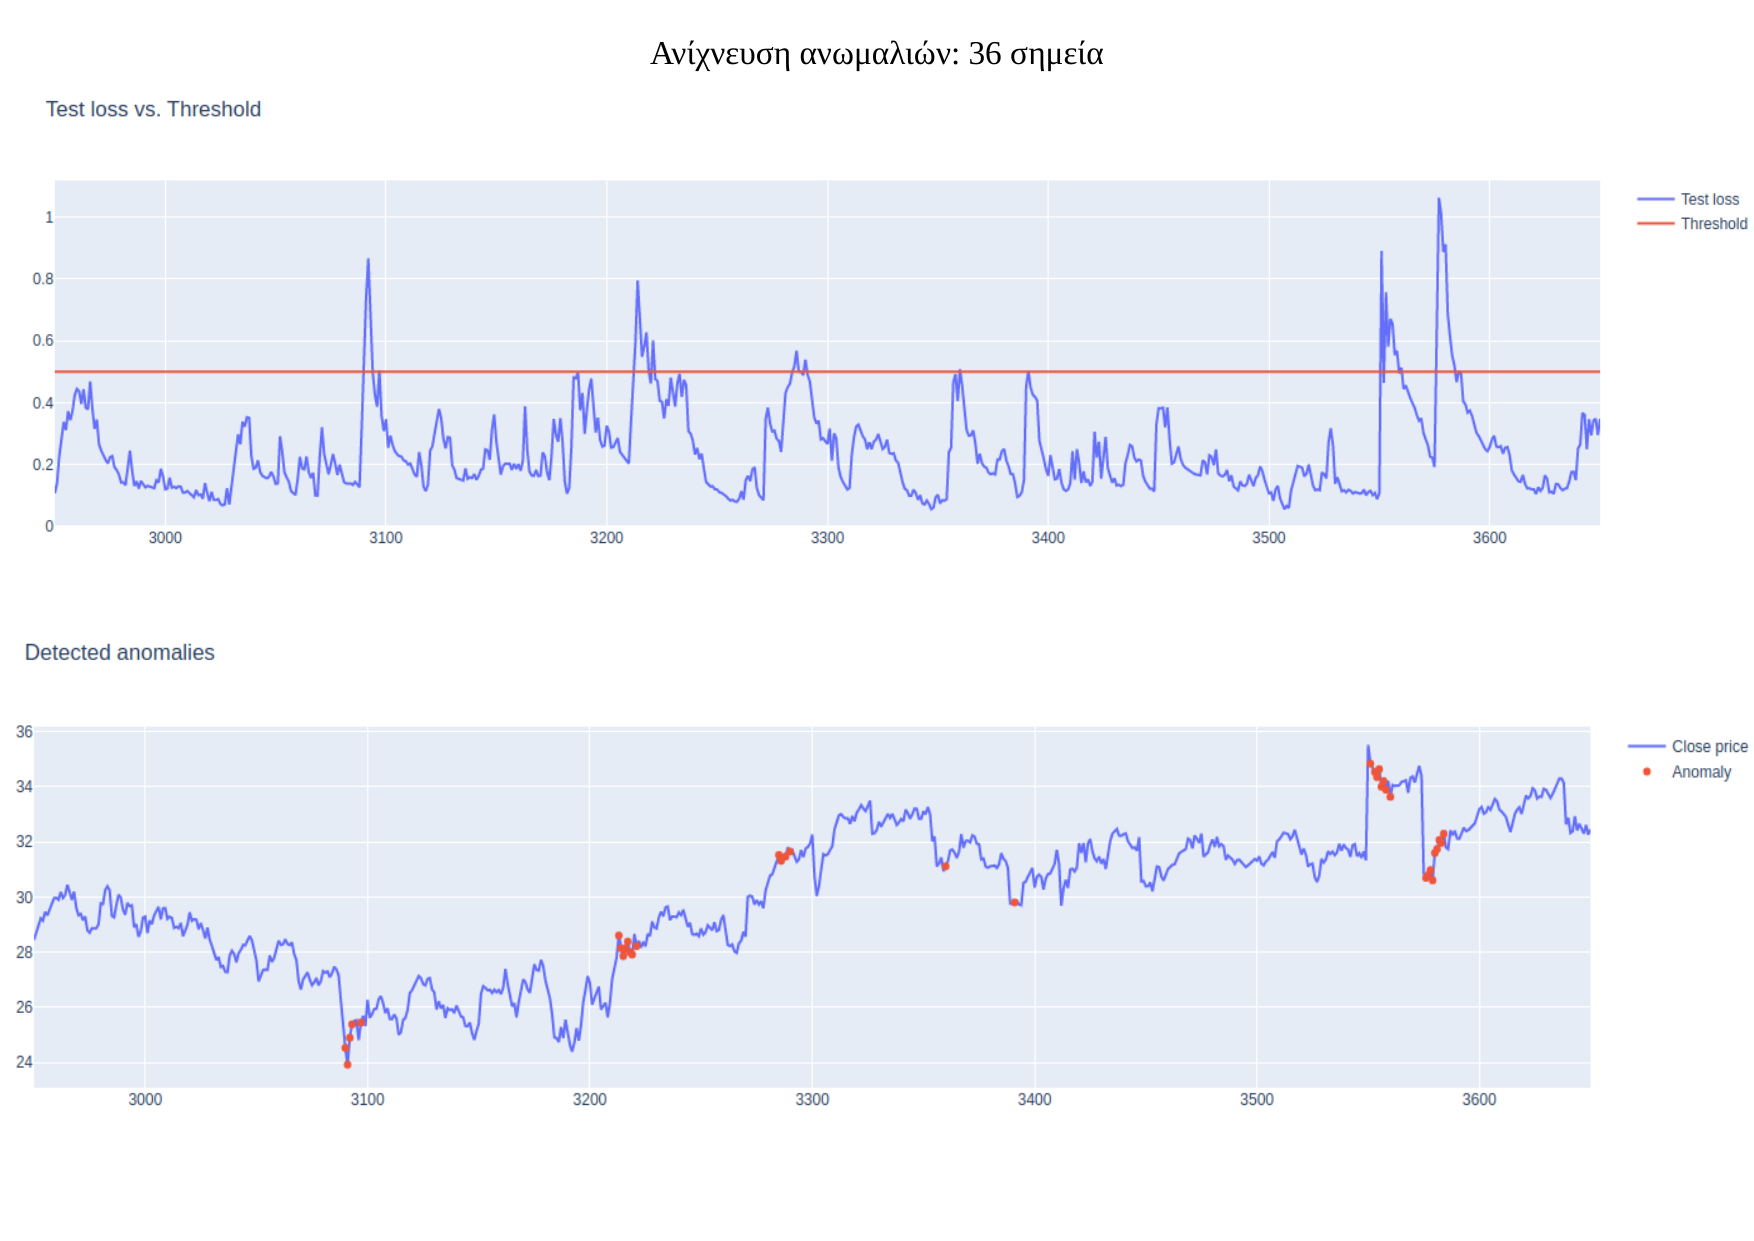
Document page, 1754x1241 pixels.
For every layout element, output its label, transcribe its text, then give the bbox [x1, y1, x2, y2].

picture [0, 632, 1754, 1132]
text Ανίχνευση ανωμαλιών: 36 σημεία [118, 33, 1635, 71]
picture [15, 87, 1754, 551]
